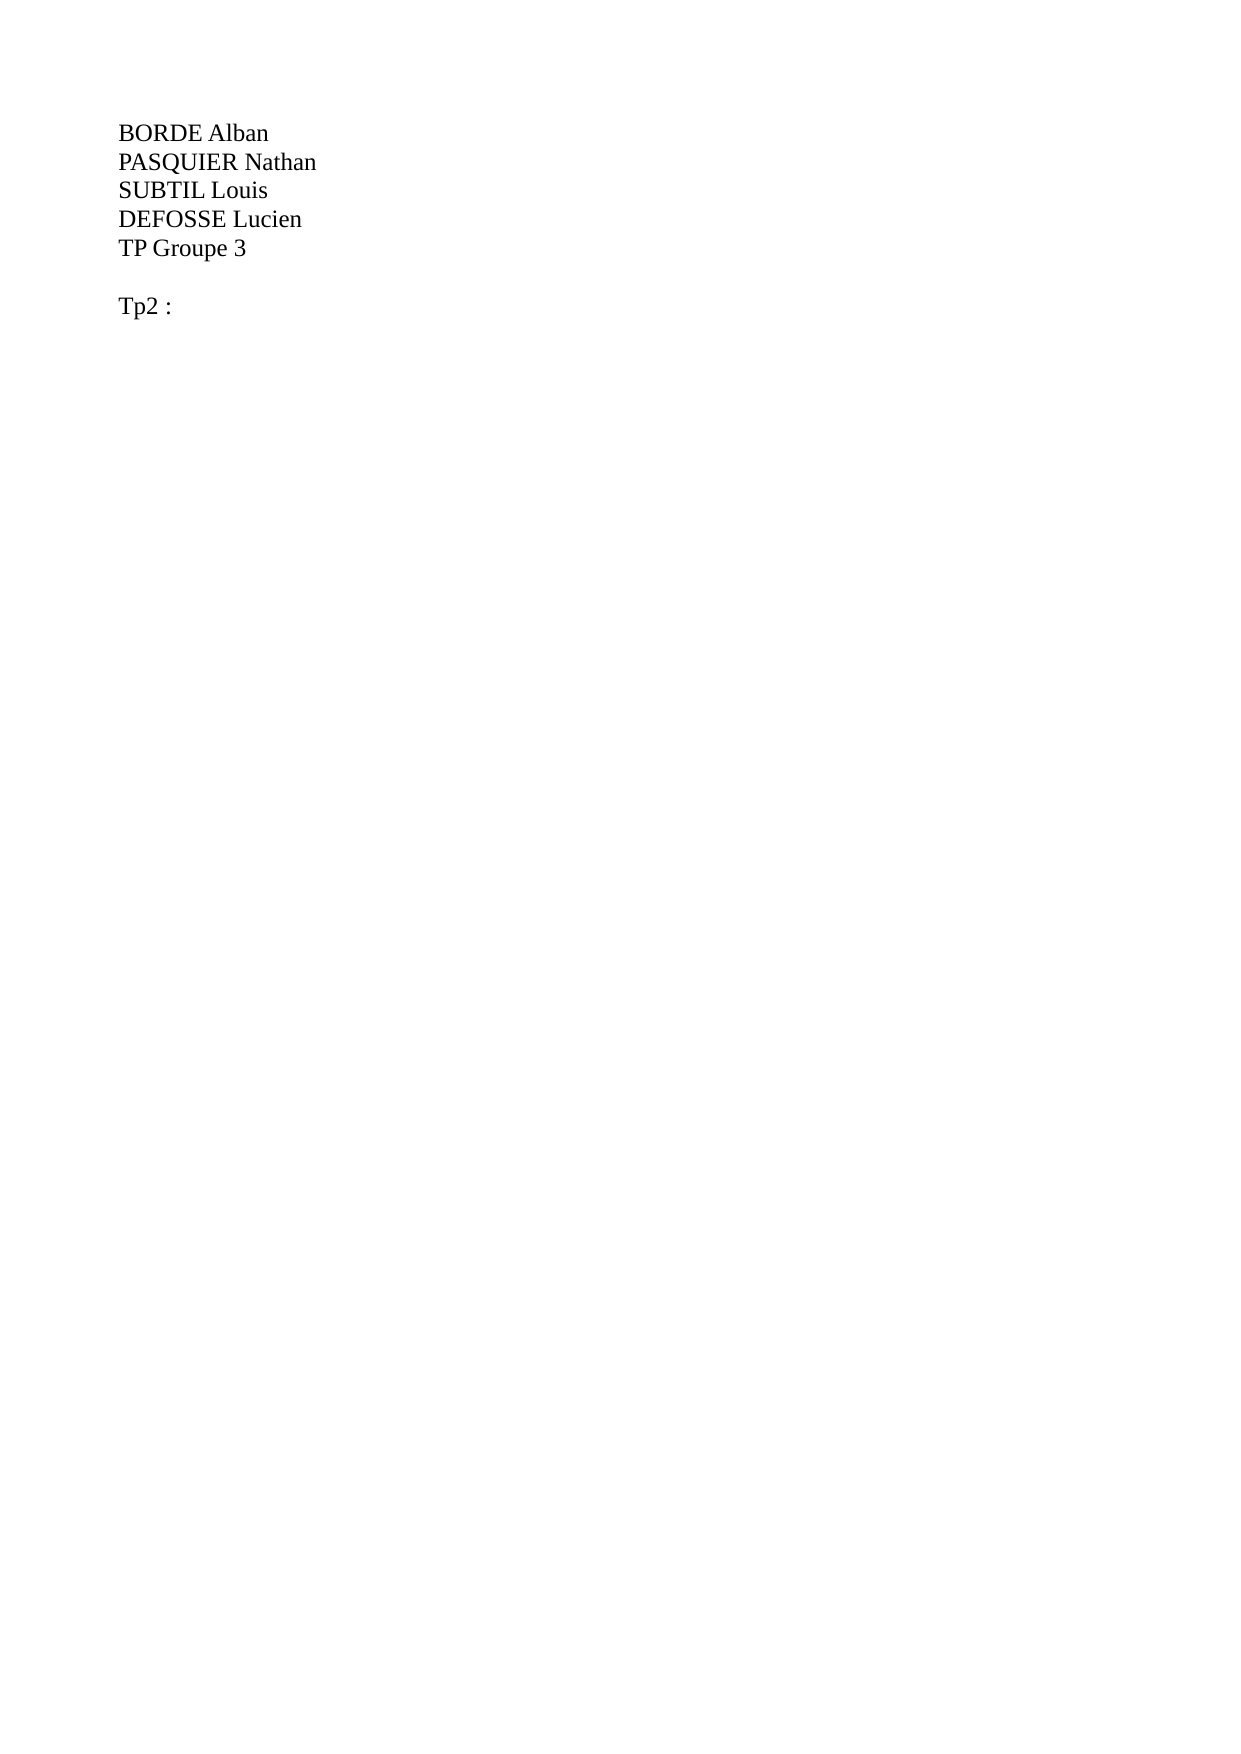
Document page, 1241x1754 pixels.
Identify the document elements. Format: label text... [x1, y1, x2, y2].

text Tp2 : [118, 291, 1122, 320]
